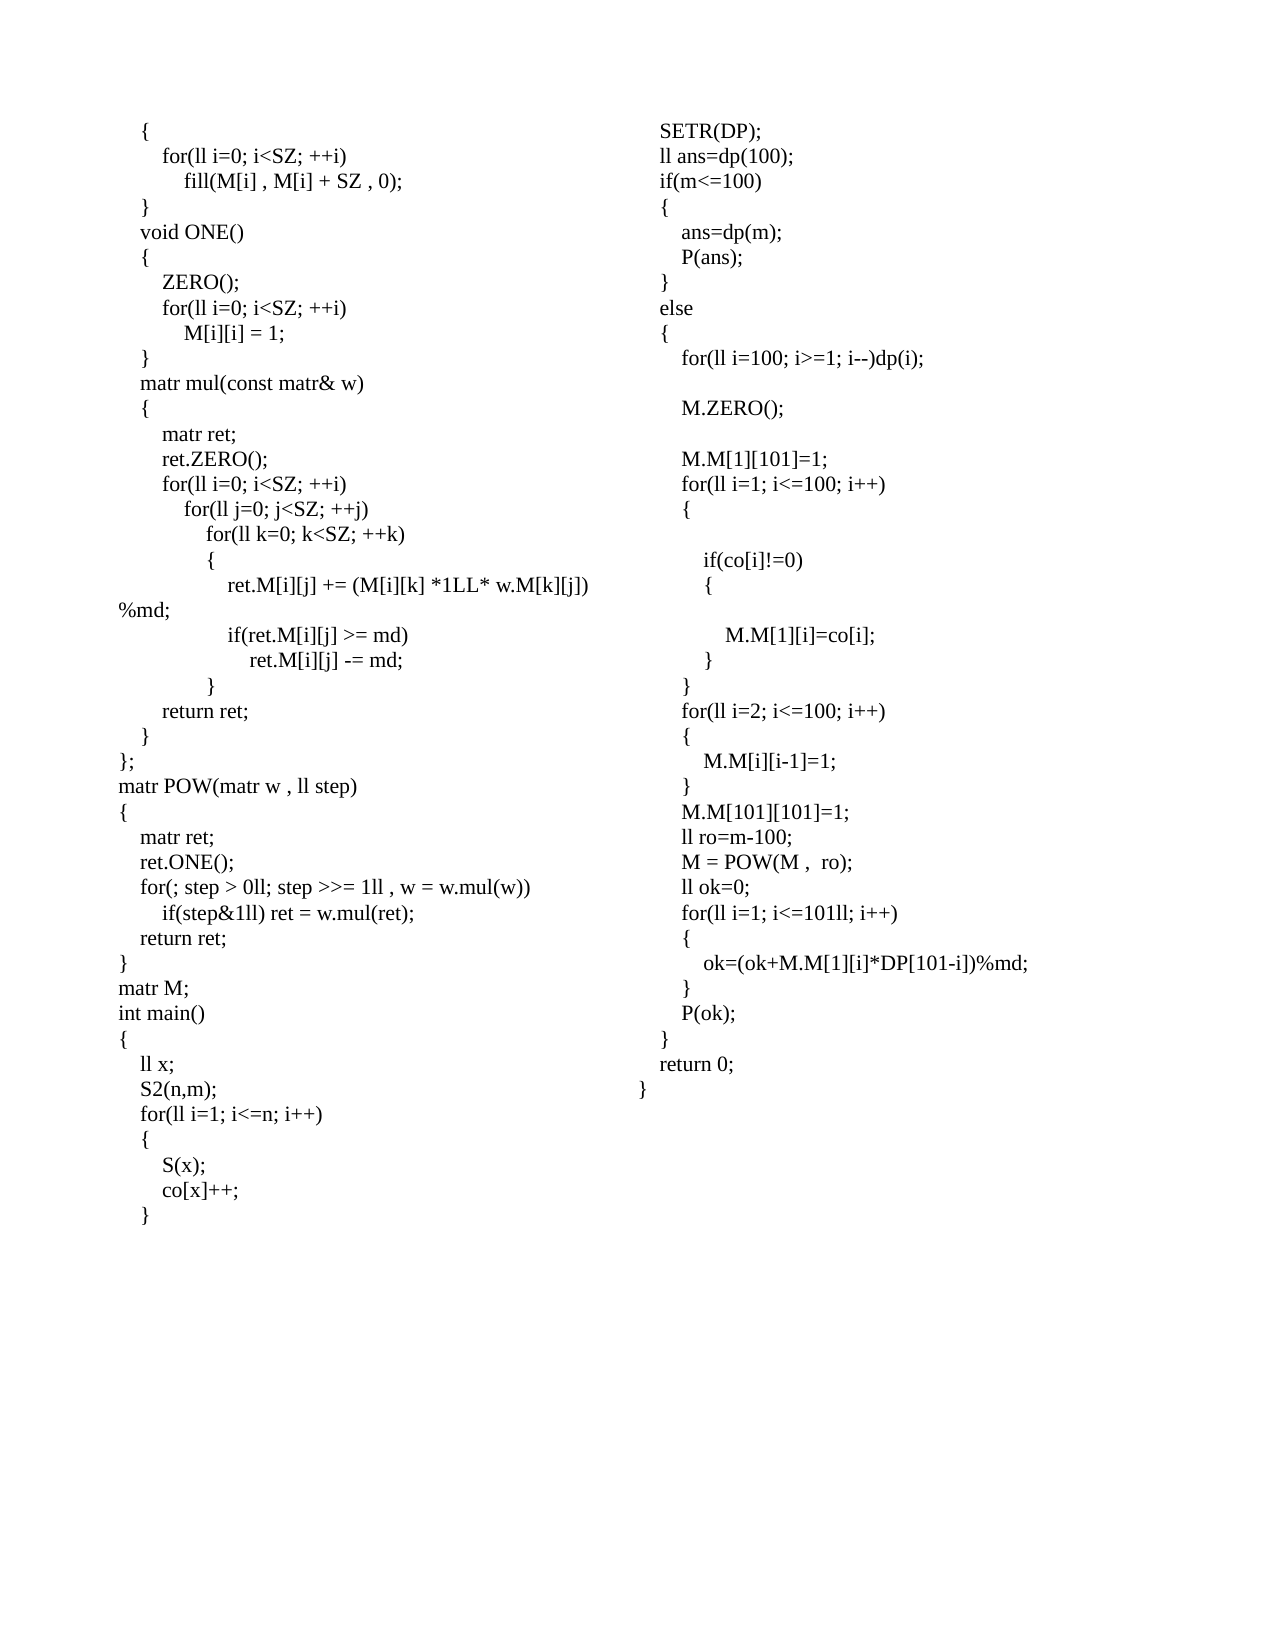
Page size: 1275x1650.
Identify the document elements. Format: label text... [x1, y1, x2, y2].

text } [637, 673, 1157, 698]
text { [118, 1126, 637, 1152]
text { [637, 320, 1157, 345]
text ll ok=0; [637, 874, 1157, 899]
text ret.ONE(); [118, 849, 637, 874]
text ret.ZERO(); [118, 446, 637, 471]
text S(x); [118, 1152, 637, 1177]
text for(ll i=0; i<SZ; ++i) [118, 294, 637, 320]
text ans=dp(m); [637, 219, 1157, 244]
text { [637, 572, 1157, 597]
text for(ll i=100; i>=1; i--)dp(i); [637, 345, 1157, 370]
text { [118, 244, 637, 269]
text for(ll i=1; i<=n; i++) [118, 1101, 637, 1126]
text if(m<=100) [637, 168, 1157, 194]
text if(step&1ll) ret = w.mul(ret); [118, 899, 637, 925]
text matr POW(matr w , ll step) [118, 773, 637, 799]
text } [118, 1202, 637, 1227]
text M.M[1][i]=co[i]; [637, 622, 1157, 647]
text { [637, 723, 1157, 748]
text { [118, 395, 637, 421]
text int main() [118, 1000, 637, 1026]
text } [118, 950, 637, 975]
text } [637, 1076, 1157, 1227]
text M.M[1][101]=1; [637, 446, 1157, 471]
text matr mul(const matr& w) [118, 370, 637, 395]
text ret.M[i][j] -= md; [118, 647, 637, 673]
text } [637, 975, 1157, 1000]
text ll ro=m-100; [637, 824, 1157, 849]
text { [118, 1026, 637, 1051]
text } [637, 1026, 1157, 1051]
text } [637, 773, 1157, 799]
text P(ans); [637, 244, 1157, 269]
text M[i][i] = 1; [118, 320, 637, 345]
text P(ok); [637, 1000, 1157, 1026]
text return ret; [118, 925, 637, 950]
text for(ll i=0; i<SZ; ++i) [118, 471, 637, 496]
text M = POW(M , ro); [637, 849, 1157, 874]
text for(ll i=0; i<SZ; ++i) [118, 143, 637, 168]
text else [637, 294, 1157, 320]
text } [637, 647, 1157, 673]
text { [118, 547, 637, 572]
text M.ZERO(); [637, 395, 1157, 421]
text { [118, 118, 637, 143]
text S2(n,m); [118, 1076, 637, 1101]
text ll x; [118, 1051, 637, 1076]
text } [118, 194, 637, 219]
text return ret; [118, 698, 637, 723]
text { [637, 496, 1157, 521]
text for(ll j=0; j<SZ; ++j) [118, 496, 637, 521]
text matr M; [118, 975, 637, 1000]
text }; [118, 748, 637, 773]
text co[x]++; [118, 1177, 637, 1202]
text matr ret; [118, 824, 637, 849]
text void ONE() [118, 219, 637, 244]
text SETR(DP); [637, 118, 1157, 143]
text for(ll i=1; i<=100; i++) [637, 471, 1157, 496]
text for(ll i=2; i<=100; i++) [637, 698, 1157, 723]
text if(ret.M[i][j] >= md) [118, 622, 637, 647]
text ret.M[i][j] += (M[i][k] *1LL* w.M[k][j])%md; [118, 572, 637, 622]
text } [637, 269, 1157, 294]
text } [118, 673, 637, 698]
text for(ll k=0; k<SZ; ++k) [118, 521, 637, 547]
text for(; step > 0ll; step >>= 1ll , w = w.mul(w)) [118, 874, 637, 899]
text { [637, 194, 1157, 219]
text } [118, 723, 637, 748]
text fill(M[i] , M[i] + SZ , 0); [118, 168, 637, 194]
text { [118, 799, 637, 824]
text return 0; [637, 1051, 1157, 1076]
text if(co[i]!=0) [637, 547, 1157, 572]
text ZERO(); [118, 269, 637, 294]
text M.M[101][101]=1; [637, 799, 1157, 824]
text { [637, 925, 1157, 950]
text matr ret; [118, 421, 637, 446]
text for(ll i=1; i<=101ll; i++) [637, 899, 1157, 925]
text } [118, 345, 637, 370]
text ok=(ok+M.M[1][i]*DP[101-i])%md; [637, 950, 1157, 975]
text ll ans=dp(100); [637, 143, 1157, 168]
text M.M[i][i-1]=1; [637, 748, 1157, 773]
